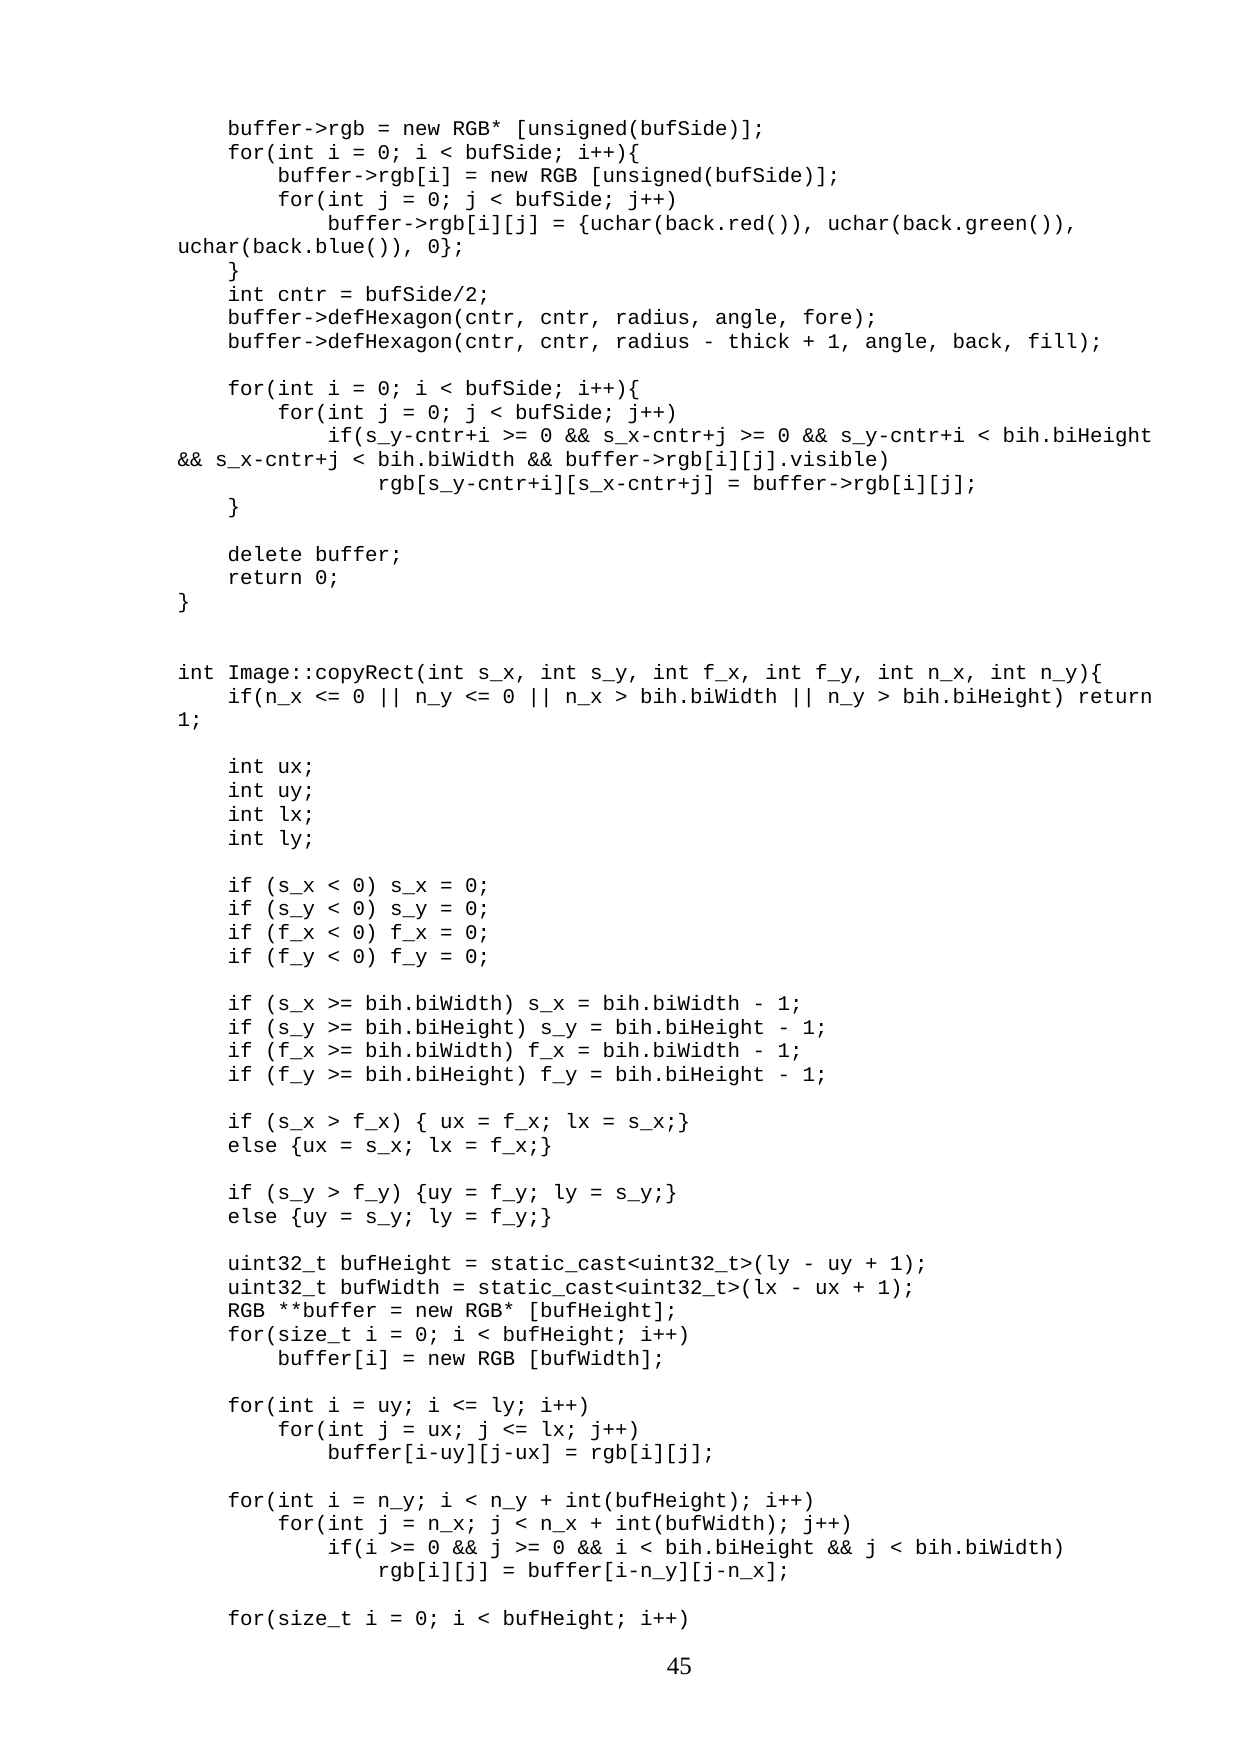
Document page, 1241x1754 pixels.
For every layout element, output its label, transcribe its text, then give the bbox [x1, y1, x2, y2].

text for(int j = n_x; j < n_x + int(bufWidth); j++) [177, 1513, 1181, 1537]
text else {uy = s_y; ly = f_y;} [177, 1206, 1181, 1229]
text int ux; [177, 757, 1181, 780]
text if (s_y > f_y) {uy = f_y; ly = s_y;} [177, 1182, 1181, 1206]
text for(int i = 0; i < bufSide; i++){ [177, 378, 1181, 402]
text if (f_y >= bih.biHeight) f_y = bih.biHeight - 1; [177, 1064, 1181, 1088]
text buffer->rgb[i][j] = {uchar(back.red()), uchar(back.green()), uchar(back.blue()), 0}; [177, 213, 1181, 260]
text if (s_y >= bih.biHeight) s_y = bih.biHeight - 1; [177, 1017, 1181, 1040]
text else {ux = s_x; lx = f_x;} [177, 1135, 1181, 1158]
text buffer->rgb = new RGB* [unsigned(bufSide)]; [177, 118, 1181, 142]
text int cntr = bufSide/2; [177, 284, 1181, 307]
text buffer[i] = new RGB [bufWidth]; [177, 1348, 1181, 1371]
text buffer->defHexagon(cntr, cntr, radius - thick + 1, angle, back, fill); [177, 331, 1181, 354]
text for(int j = ux; j <= lx; j++) [177, 1419, 1181, 1442]
text } [177, 496, 1181, 520]
text if (s_x >= bih.biWidth) s_x = bih.biWidth - 1; [177, 993, 1181, 1017]
text return 0; [177, 567, 1181, 591]
text rgb[s_y-cntr+i][s_x-cntr+j] = buffer->rgb[i][j]; [177, 473, 1181, 496]
text if (s_x > f_x) { ux = f_x; lx = s_x;} [177, 1111, 1181, 1135]
text if (s_x < 0) s_x = 0; [177, 875, 1181, 898]
text if (f_x < 0) f_x = 0; [177, 922, 1181, 946]
text rgb[i][j] = buffer[i-n_y][j-n_x]; [177, 1561, 1181, 1584]
text for(int i = uy; i <= ly; i++) [177, 1395, 1181, 1419]
text if(i >= 0 && j >= 0 && i < bih.biHeight && j < bih.biWidth) [177, 1537, 1181, 1561]
text if (s_y < 0) s_y = 0; [177, 898, 1181, 922]
text for(int j = 0; j < bufSide; j++) [177, 402, 1181, 426]
text delete buffer; [177, 544, 1181, 567]
text if(s_y-cntr+i >= 0 && s_x-cntr+j >= 0 && s_y-cntr+i < bih.biHeight && s_x-cntr+j < bih.biWidth && buffer->rgb[i][j].visible) [177, 426, 1181, 473]
text if (f_x >= bih.biWidth) f_x = bih.biWidth - 1; [177, 1040, 1181, 1064]
text int Image::copyRect(int s_x, int s_y, int f_x, int f_y, int n_x, int n_y){ [177, 662, 1181, 686]
text buffer->rgb[i] = new RGB [unsigned(bufSide)]; [177, 165, 1181, 189]
text uint32_t bufHeight = static_cast<uint32_t>(ly - uy + 1); [177, 1253, 1181, 1277]
text for(int j = 0; j < bufSide; j++) [177, 189, 1181, 213]
text RGB **buffer = new RGB* [bufHeight]; [177, 1300, 1181, 1324]
text int lx; [177, 804, 1181, 827]
text for(int i = 0; i < bufSide; i++){ [177, 142, 1181, 165]
text int uy; [177, 780, 1181, 804]
text int ly; [177, 827, 1181, 851]
text for(size_t i = 0; i < bufHeight; i++) [177, 1608, 1181, 1631]
text } [177, 260, 1181, 284]
text uint32_t bufWidth = static_cast<uint32_t>(lx - ux + 1); [177, 1277, 1181, 1300]
text } [177, 591, 1181, 615]
text for(size_t i = 0; i < bufHeight; i++) [177, 1324, 1181, 1348]
text for(int i = n_y; i < n_y + int(bufHeight); i++) [177, 1489, 1181, 1513]
text if (f_y < 0) f_y = 0; [177, 946, 1181, 969]
text if(n_x <= 0 || n_y <= 0 || n_x > bih.biWidth || n_y > bih.biHeight) return 1; [177, 686, 1181, 733]
text buffer->defHexagon(cntr, cntr, radius, angle, fore); [177, 307, 1181, 331]
text buffer[i-uy][j-ux] = rgb[i][j]; [177, 1442, 1181, 1466]
